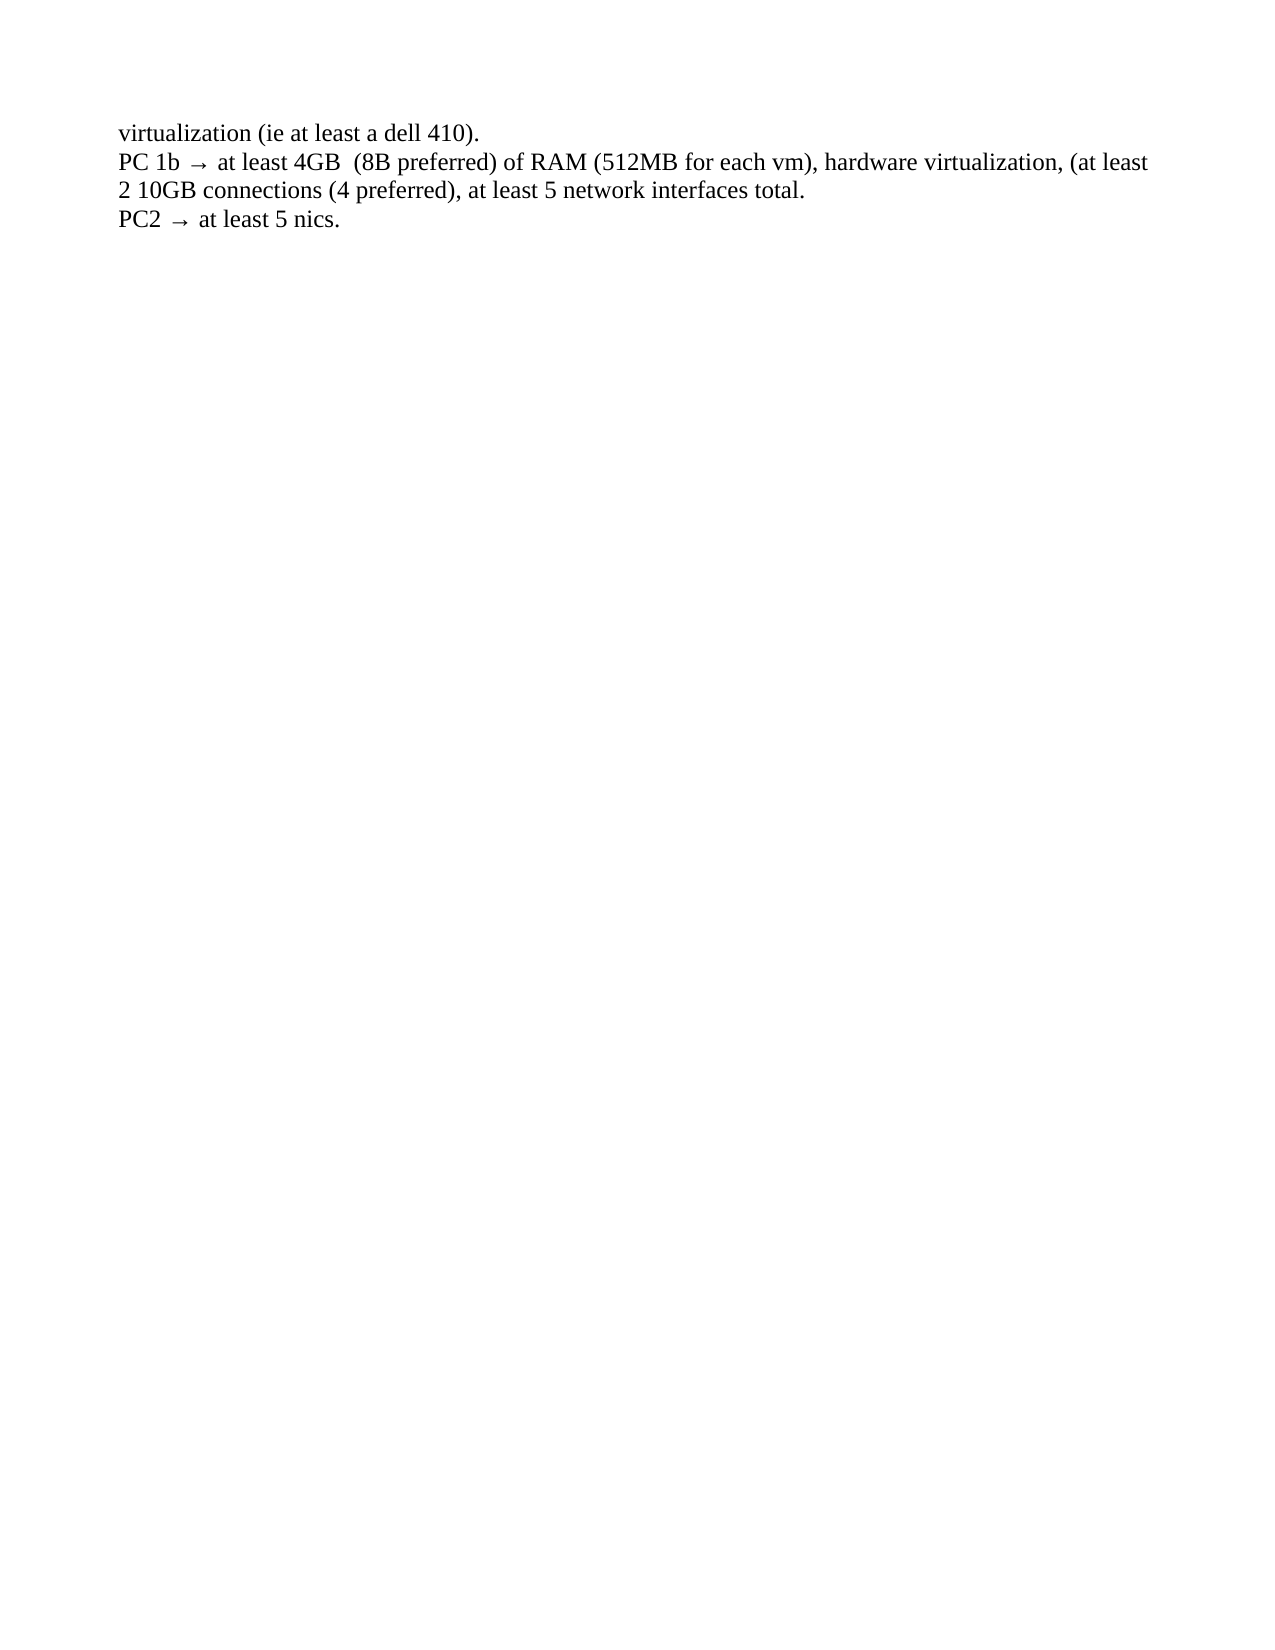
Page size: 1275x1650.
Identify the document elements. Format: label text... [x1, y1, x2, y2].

text virtualization (ie at least a dell 410). [118, 118, 1157, 147]
text PC 1b → at least 4GB (8B preferred) of RAM (512MB for each vm), hardware virtualization, (at least 2 10GB connections (4 preferred), at least 5 network interfaces total. [118, 147, 1157, 204]
text PC2 → at least 5 nics. [118, 204, 1157, 233]
